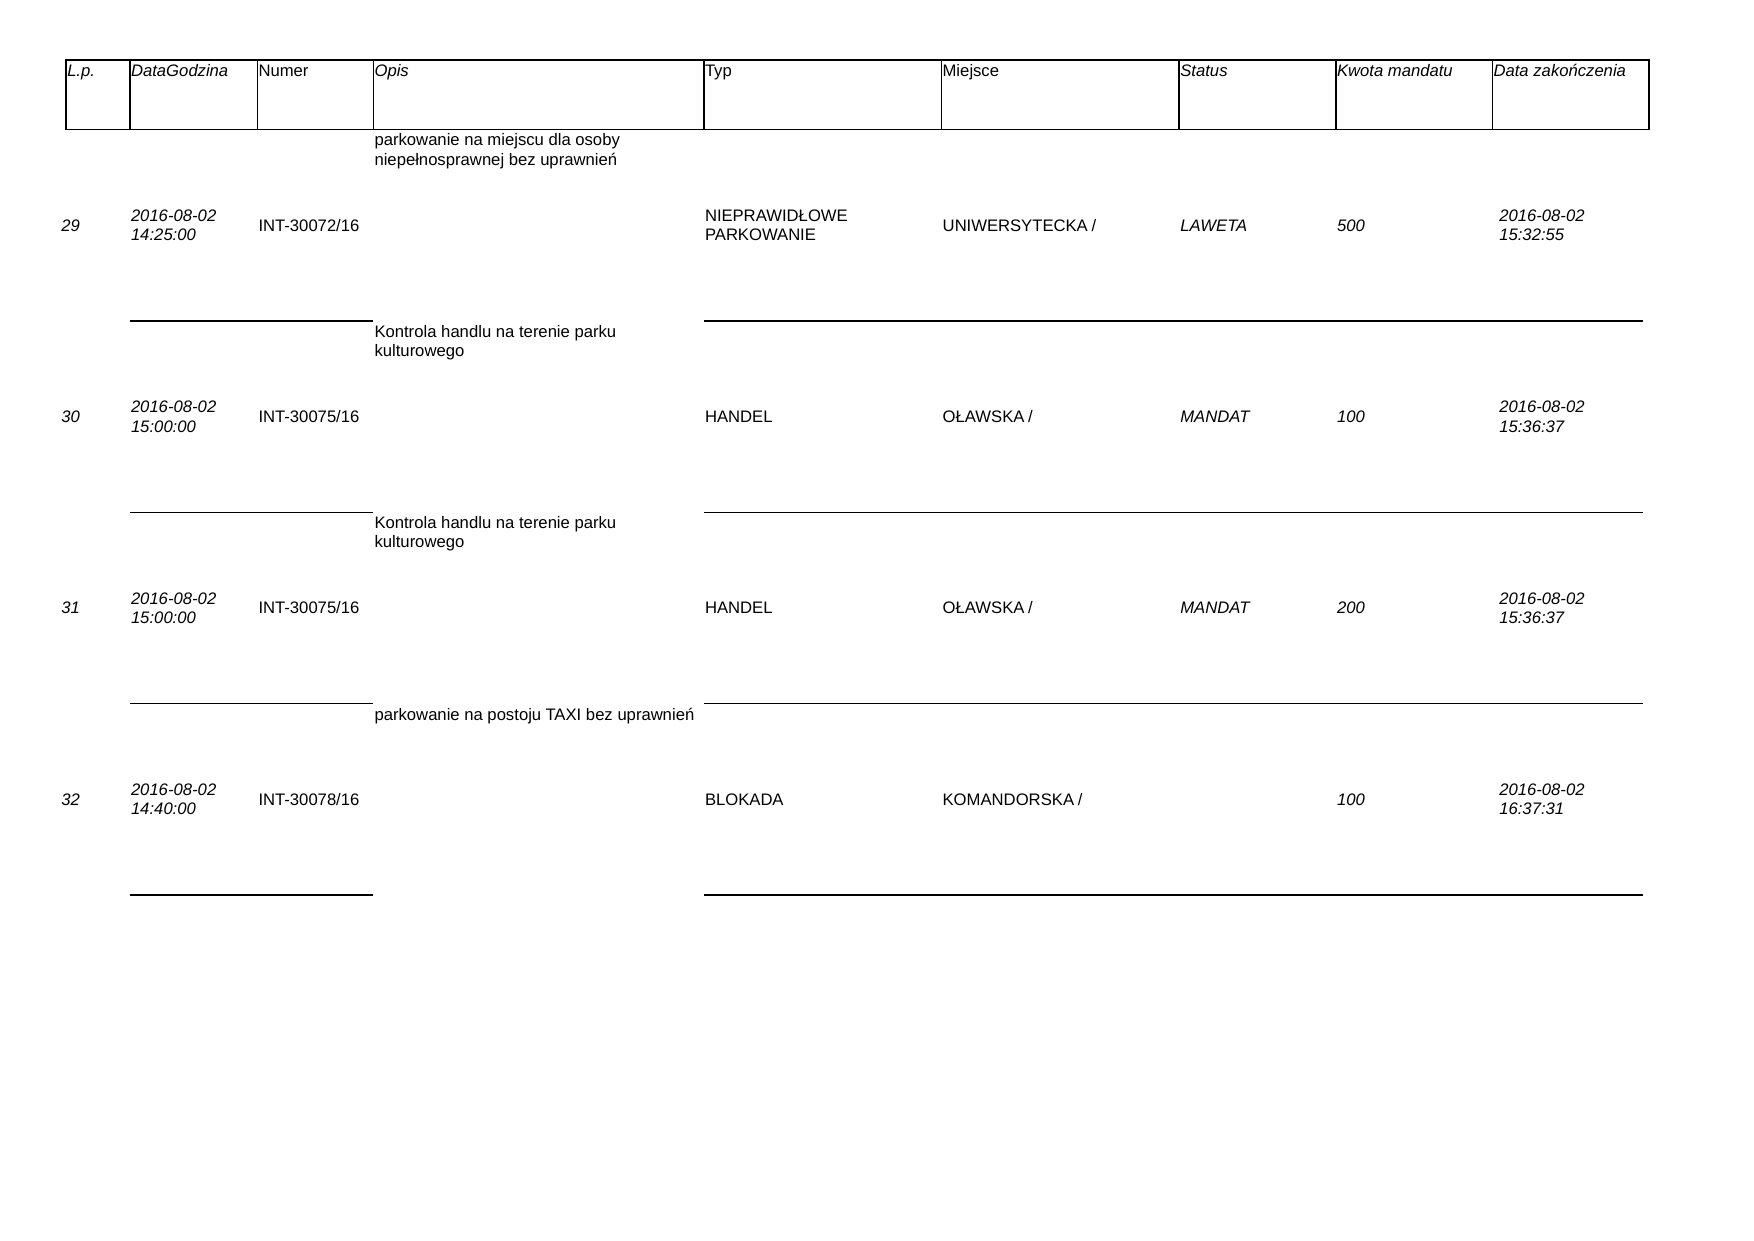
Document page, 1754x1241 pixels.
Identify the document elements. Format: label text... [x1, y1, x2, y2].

table_cell 31 [60, 511, 130, 703]
table_cell [1643, 130, 1649, 320]
table_cell [1643, 703, 1649, 894]
table_header Data zakończenia [1493, 61, 1648, 129]
table_cell UNIWERSYTECKA / [941, 130, 1179, 320]
table_cell 200 [1336, 513, 1498, 703]
table_cell MANDAT [1179, 322, 1336, 511]
table_header Numer [258, 61, 373, 129]
table_cell KOMANDORSKA / [941, 704, 1179, 894]
table_cell 100 [1336, 322, 1498, 511]
table_header DataGodzina [131, 61, 257, 129]
table_cell HANDEL [704, 513, 941, 703]
table_header L.p. [67, 61, 129, 129]
table_cell 2016-08-02 15:32:55 [1498, 130, 1643, 320]
table_header Kwota mandatu [1337, 61, 1492, 129]
table_header Miejsce [942, 61, 1178, 129]
table_cell Kontrola handlu na terenie parku kulturowego [373, 511, 704, 703]
table_cell 2016-08-02 15:36:37 [1498, 513, 1643, 703]
table_cell 2016-08-02 15:00:00 [130, 322, 257, 511]
table_header Opis [374, 61, 703, 129]
table_cell NIEPRAWIDŁOWE PARKOWANIE [704, 130, 941, 320]
table_header [60, 59, 65, 129]
table_cell parkowanie na miejscu dla osoby niepełnosprawnej bez uprawnień [373, 130, 704, 320]
table_cell INT-30078/16 [257, 704, 373, 894]
table_cell BLOKADA [704, 704, 941, 894]
table_cell 30 [60, 320, 130, 511]
table_cell parkowanie na postoju TAXI bez uprawnień [373, 703, 704, 894]
table_cell 2016-08-02 15:00:00 [130, 513, 257, 703]
table_cell 100 [1336, 704, 1498, 894]
table_cell [1643, 511, 1649, 703]
table_cell 2016-08-02 15:36:37 [1498, 322, 1643, 511]
table_cell INT-30072/16 [257, 130, 373, 320]
table_cell HANDEL [704, 322, 941, 511]
table_cell 500 [1336, 130, 1498, 320]
table_cell 32 [60, 703, 130, 894]
table_cell 2016-08-02 14:25:00 [130, 130, 257, 320]
table_cell LAWETA [1179, 130, 1336, 320]
table_cell Kontrola handlu na terenie parku kulturowego [373, 320, 704, 511]
table_cell 2016-08-02 14:40:00 [130, 704, 257, 894]
table_cell 29 [60, 129, 130, 320]
table_cell OŁAWSKA / [941, 322, 1179, 511]
table_header Typ [705, 61, 941, 129]
table_cell INT-30075/16 [257, 322, 373, 511]
table_cell [1643, 320, 1649, 511]
table_cell INT-30075/16 [257, 513, 373, 703]
table_cell 2016-08-02 16:37:31 [1498, 704, 1643, 894]
table_cell OŁAWSKA / [941, 513, 1179, 703]
table_header Status [1180, 61, 1335, 129]
table_cell MANDAT [1179, 513, 1336, 703]
table_cell [1179, 704, 1336, 894]
